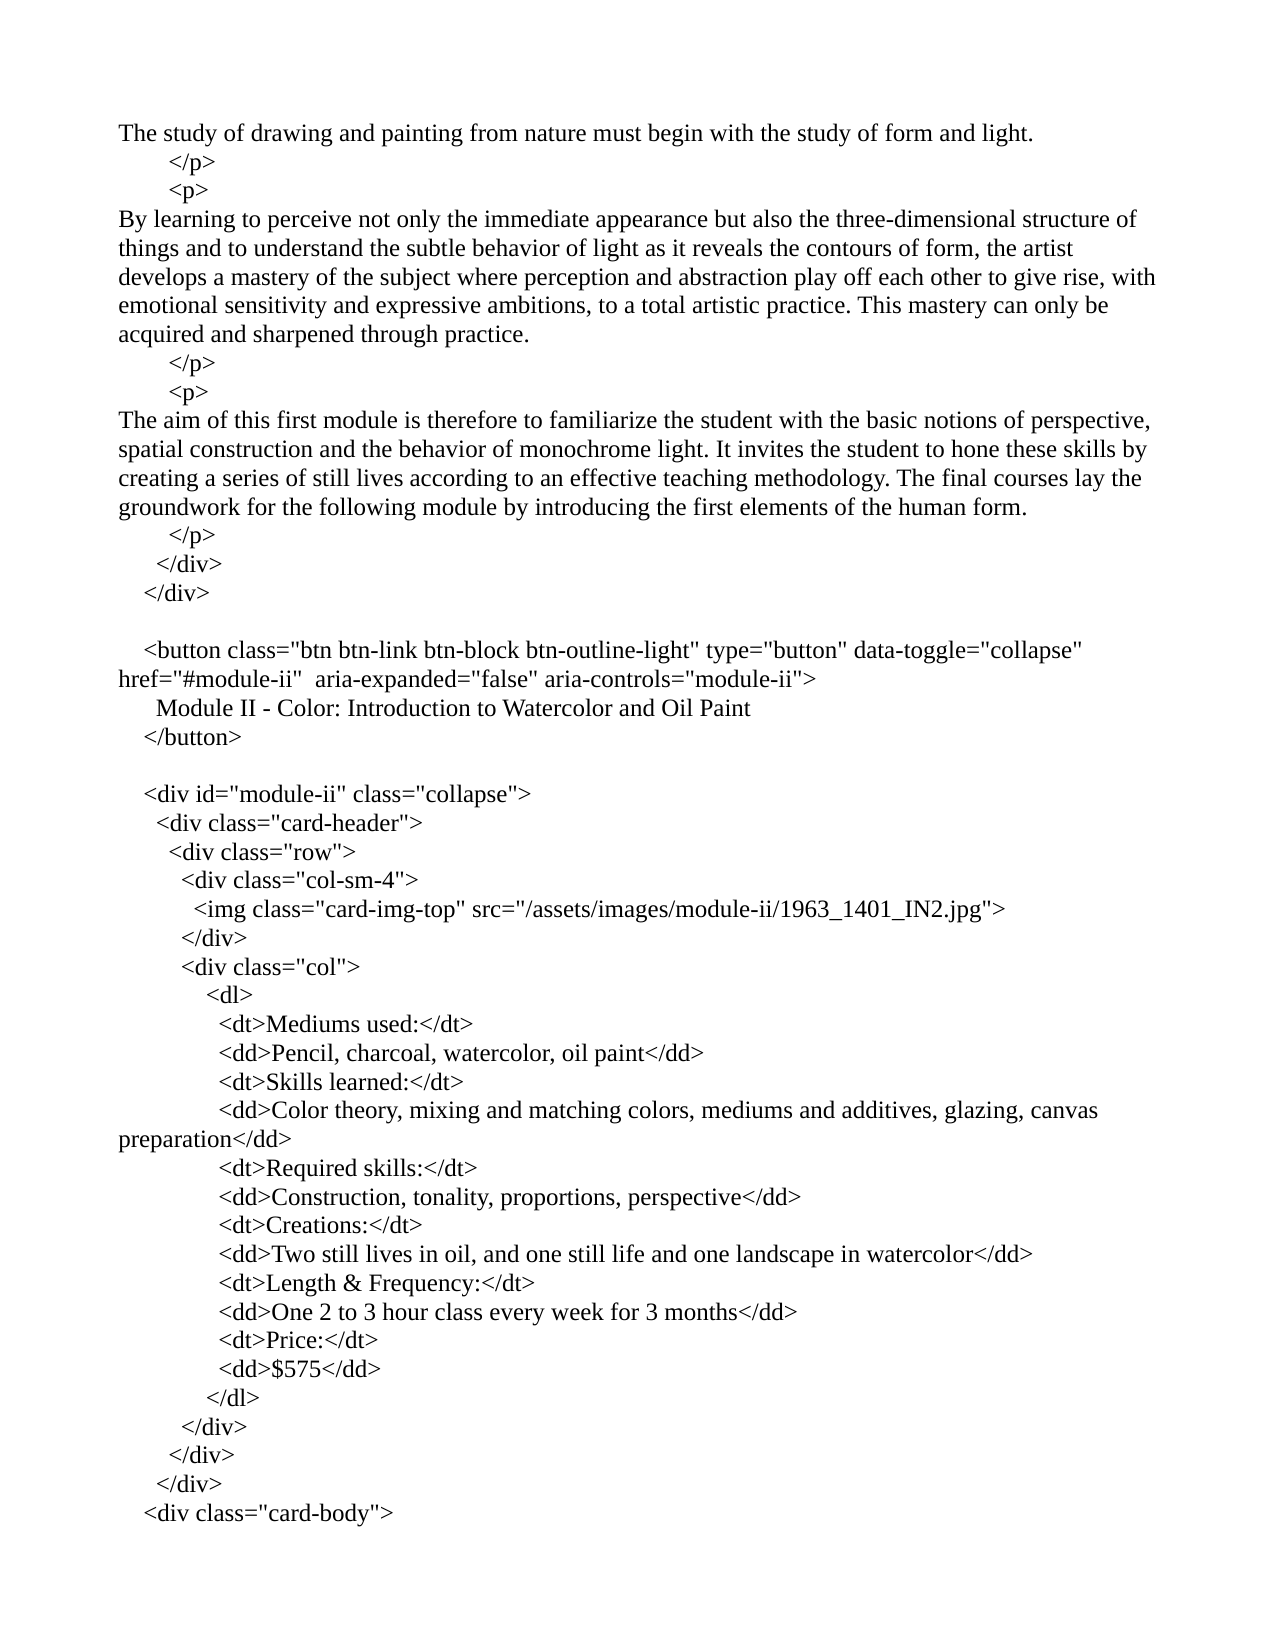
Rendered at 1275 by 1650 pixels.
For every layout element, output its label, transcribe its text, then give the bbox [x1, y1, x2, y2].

text </div> [118, 578, 1157, 607]
text </div> [118, 1412, 1157, 1441]
text <div class="card-header"> [118, 808, 1157, 837]
text <div class="card-body"> [118, 1498, 1157, 1527]
text <dl> [118, 981, 1157, 1009]
text </div> [118, 1469, 1157, 1498]
text </div> [118, 1441, 1157, 1469]
text <p> [118, 176, 1157, 204]
text Module II - Color: Introduction to Watercolor and Oil Paint [118, 693, 1157, 722]
text <dt>Mediums used:</dt> [118, 1009, 1157, 1038]
text <dt>Length & Frequency:</dt> [118, 1268, 1157, 1297]
text </button> [118, 722, 1157, 751]
text <dt>Skills learned:</dt> [118, 1067, 1157, 1096]
text <div class="col"> [118, 952, 1157, 981]
text <dt>Price:</dt> [118, 1326, 1157, 1354]
text The aim of this first module is therefore to familiarize the student with the basic notions of perspective, spatial construction and the behavior of monochrome light. It invites the student to hone these skills by creating a series of still lives according to an effective teaching methodology. The final courses lay the groundwork for the following module by introducing the first elements of the human form. [118, 406, 1157, 521]
text <dt>Required skills:</dt> [118, 1153, 1157, 1182]
text <img class="card-img-top" src="/assets/images/module-ii/1963_1401_IN2.jpg"> [118, 894, 1157, 923]
text By learning to perceive not only the immediate appearance but also the three-dimensional structure of things and to understand the subtle behavior of light as it reveals the contours of form, the artist develops a mastery of the subject where perception and abstraction play off each other to give rise, with emotional sensitivity and expressive ambitions, to a total artistic practice. This mastery can only be acquired and sharpened through practice. [118, 204, 1157, 348]
text </div> [118, 923, 1157, 952]
text <dd>Color theory, mixing and matching colors, mediums and additives, glazing, canvas preparation</dd> [118, 1096, 1157, 1153]
text <button class="btn btn-link btn-block btn-outline-light" type="button" data-toggle="collapse" href="#module-ii" aria-expanded="false" aria-controls="module-ii"> [118, 636, 1157, 693]
text <div id="module-ii" class="collapse"> [118, 779, 1157, 808]
text <dd>$575</dd> [118, 1354, 1157, 1383]
text <div class="row"> [118, 837, 1157, 866]
text <p> [118, 377, 1157, 406]
text </dl> [118, 1383, 1157, 1412]
text </div> [118, 549, 1157, 578]
text <dt>Creations:</dt> [118, 1211, 1157, 1239]
text <dd>Construction, tonality, proportions, perspective</dd> [118, 1182, 1157, 1211]
text <dd>One 2 to 3 hour class every week for 3 months</dd> [118, 1297, 1157, 1326]
text <dd>Pencil, charcoal, watercolor, oil paint</dd> [118, 1038, 1157, 1067]
text </p> [118, 521, 1157, 549]
text </p> [118, 147, 1157, 176]
text </p> [118, 348, 1157, 377]
text <dd>Two still lives in oil, and one still life and one landscape in watercolor</dd> [118, 1239, 1157, 1268]
text The study of drawing and painting from nature must begin with the study of form and light. [118, 118, 1157, 147]
text <div class="col-sm-4"> [118, 866, 1157, 894]
